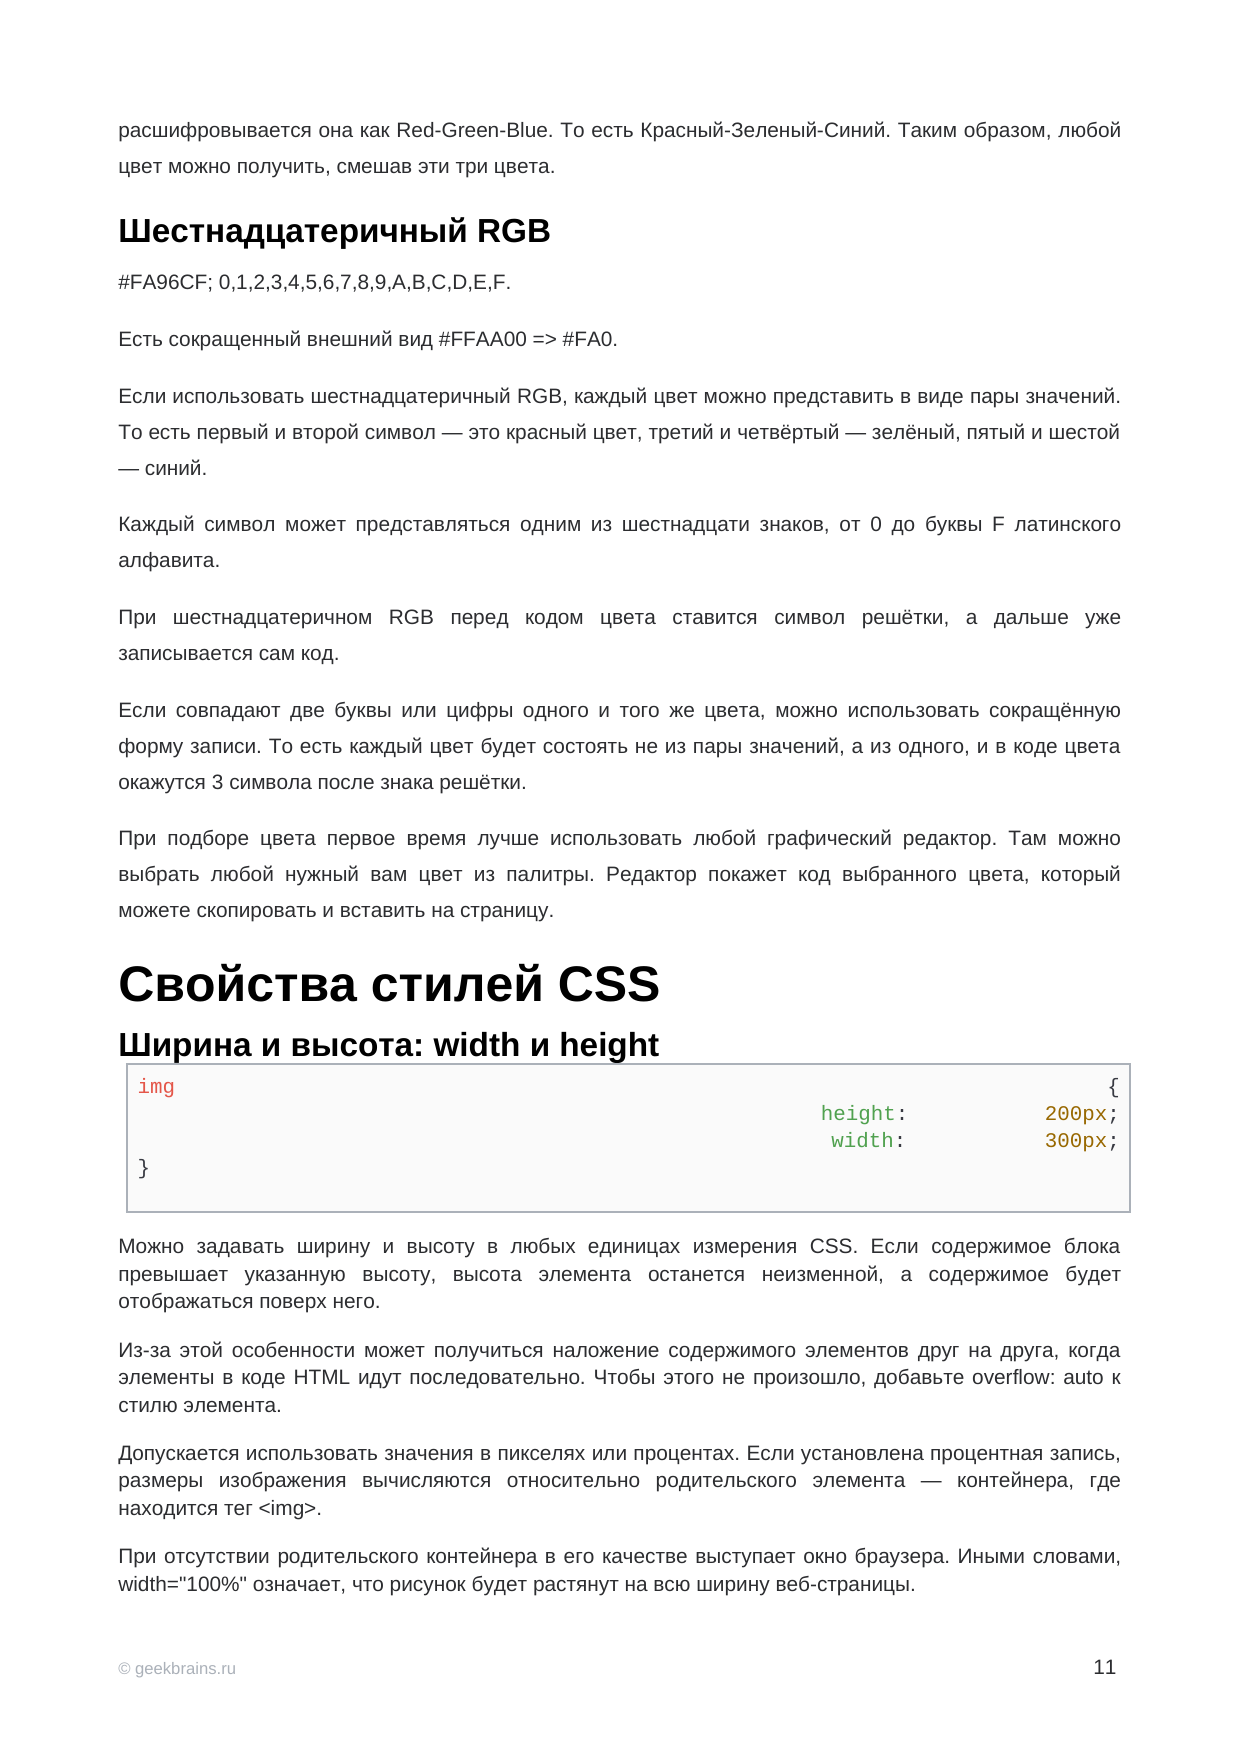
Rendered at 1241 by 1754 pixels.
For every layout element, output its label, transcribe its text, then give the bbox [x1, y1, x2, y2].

text #FA96CF; 0,1,2,3,4,5,6,7,8,9,A,B,C,D,E,F. [118, 270, 1122, 294]
text Можно задавать ширину и высоту в любых единицах измерения CSS. Если содержимое блока превышает указанную высоту, высота элемента останется неизменной, а содержимое будет отображаться поверх него. [118, 1234, 1122, 1313]
subtitle Ширина и высота: width и height [118, 1025, 1122, 1063]
text Есть сокращенный внешний вид #FFAA00 => #FA0. [118, 327, 1122, 351]
text Каждый символ может представляться одним из шестнадцати знаков, от 0 до буквы F латинского алфавита. [118, 512, 1122, 572]
table_header img { height: 200px; width: 300px; } [128, 1065, 1129, 1211]
subtitle Свойства стилей CSS [118, 955, 1122, 1012]
text При подборе цвета первое время лучше использовать любой графический редактор. Там можно выбрать любой нужный вам цвет из палитры. Редактор покажет код выбранного цвета, который можете скопировать и вставить на страницу. [118, 826, 1122, 922]
text При шестнадцатеричном RGB перед кодом цвета ставится символ решётки, а дальше уже записывается сам код. [118, 605, 1122, 665]
subtitle Шестнадцатеричный RGB [118, 211, 1122, 249]
text Если совпадают две буквы или цифры одного и того же цвета, можно использовать сокращённую форму записи. То есть каждый цвет будет состоять не из пары значений, а из одного, и в коде цвета окажутся 3 символа после знака решётки. [118, 698, 1122, 793]
text Из-за этой особенности может получиться наложение содержимого элементов друг на друга, когда элементы в коде HTML идут последовательно. Чтобы этого не произошло, добавьте overflow: auto к стилю элемента. [118, 1337, 1122, 1416]
text Допускается использовать значения в пикселях или процентах. Если установлена процентная запись, размеры изображения вычисляются относительно родительского элемента — контейнера, где находится тег <img>. [118, 1441, 1122, 1520]
text Если использовать шестнадцатеричный RGB, каждый цвет можно представить в виде пары значений. То есть первый и второй символ — это красный цвет, третий и четвёртый — зелёный, пятый и шестой — синий. [118, 383, 1122, 479]
text расшифровывается она как Red-Green-Blue. То есть Красный-Зеленый-Синий. Таким образом, любой цвет можно получить, смешав эти три цвета. [118, 118, 1122, 178]
text При отсутствии родительского контейнера в его качестве выступает окно браузера. Иными словами, width="100%" означает, что рисунок будет растянут на всю ширину веб-страницы. [118, 1544, 1122, 1596]
